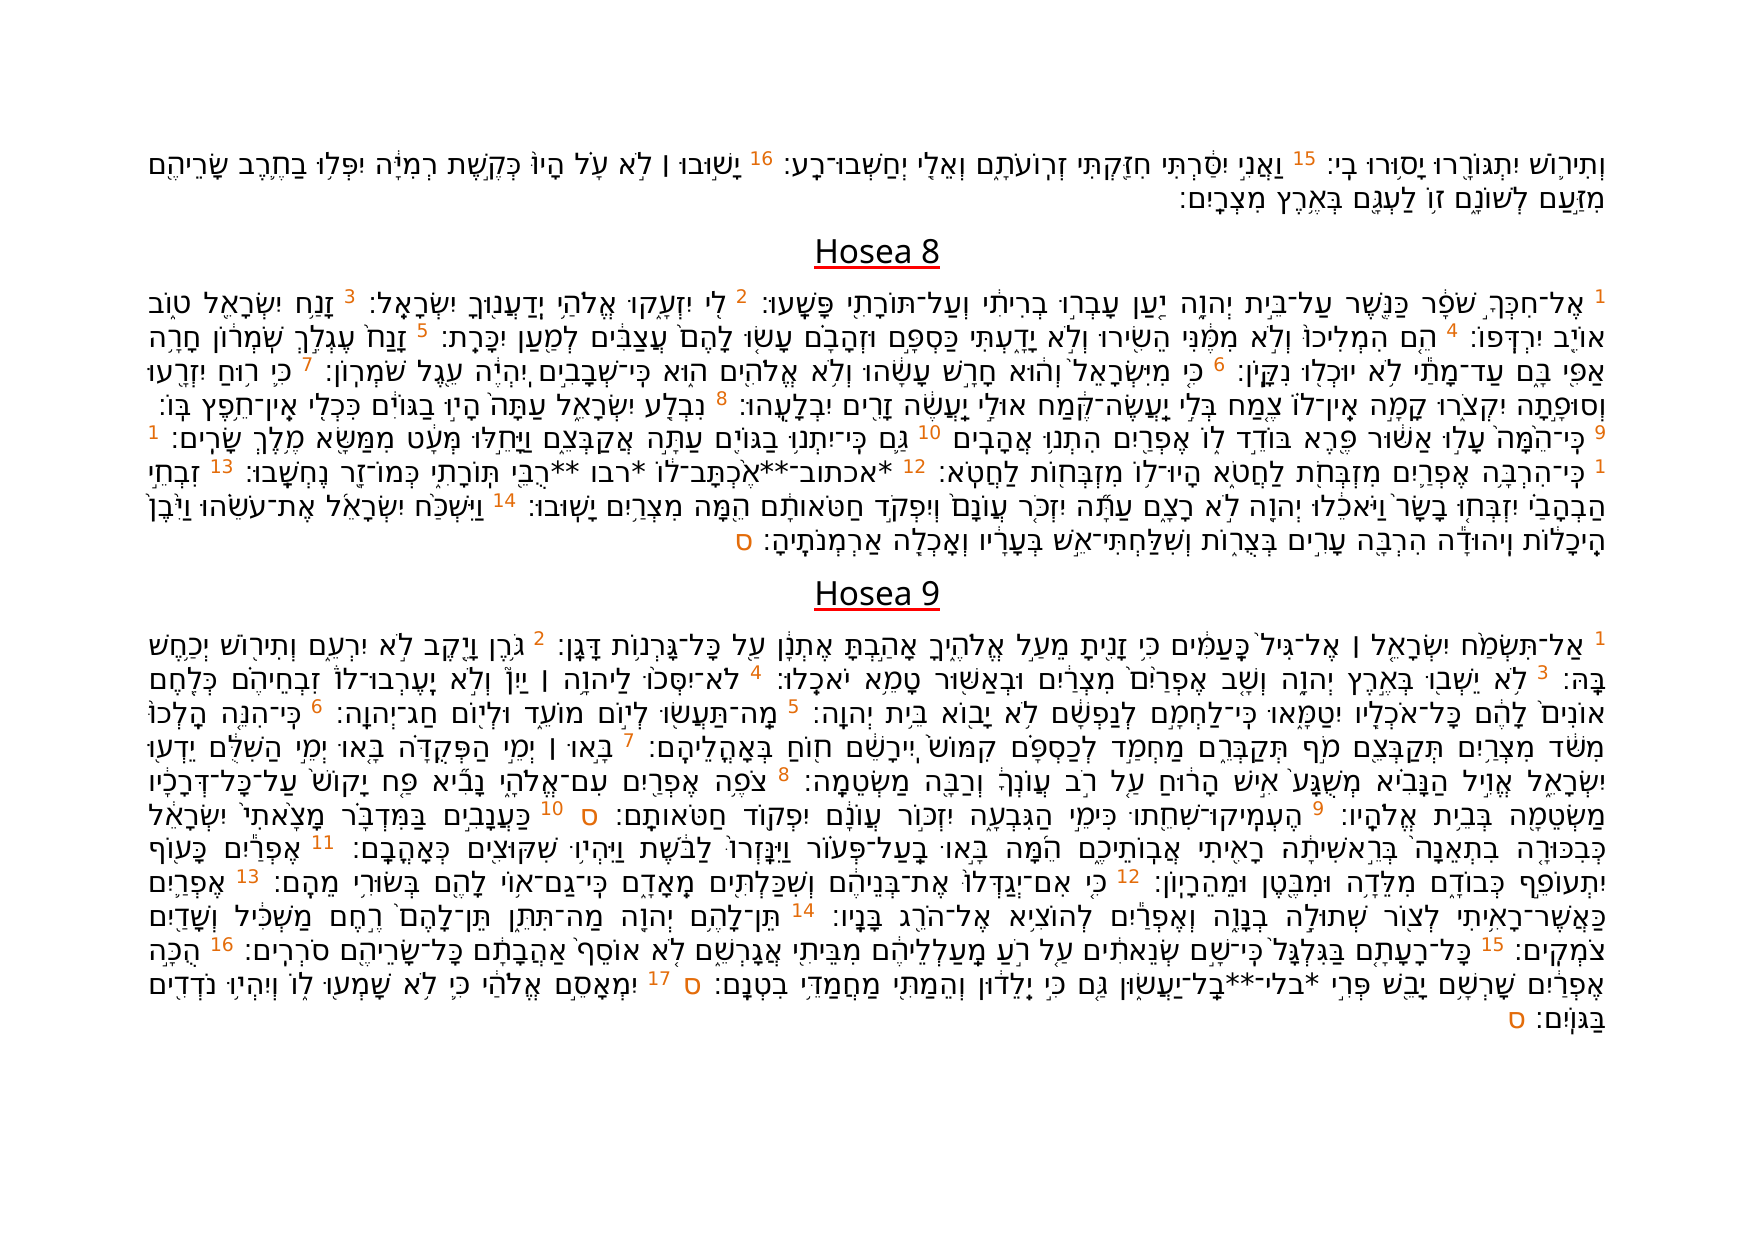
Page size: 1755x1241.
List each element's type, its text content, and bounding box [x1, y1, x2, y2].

text Hosea 9 [148, 570, 1606, 616]
text 1 אַל־תִּשְׂמַ֨ח יִשְׂרָאֵ֤ל ׀ אֶל־גִּיל֙ כָּֽעַמִּ֔ים כִּ֥י זָנִ֖יתָ מֵעַ֣ל אֱלֹהֶ֑יךָ אָהַ֣בְתָּ אֶתְנָ֔ן עַ֖ל כָּל־גָּרְנ֥וֹת דָּגָֽן׃ 2 גֹּ֥רֶן וָיֶ֖קֶב לֹ֣א יִרְעֵ֑ם וְתִיר֖וֹשׁ יְכַ֥חֶשׁ בָּֽהּ׃ ‬‬3 לֹ֥א יֵשְׁב֖וּ בְּאֶ֣רֶץ יְהוָ֑ה וְשָׁ֤ב אֶפְרַ֙יִם֙ מִצְרַ֔יִם וּבְאַשּׁ֖וּר טָמֵ֥א יֹאכֵֽלוּ׃ ‬‬4 לֹא־יִסְּכ֨וּ לַיהוָ֥ה ׀ יַיִן֮ וְלֹ֣א יֶֽעֶרְבוּ־לוֹ֒ זִבְחֵיהֶ֗ם כְּלֶ֤חֶם אוֹנִים֙ לָהֶ֔ם כָּל־אֹכְלָ֖יו יִטַמָּ֑אוּ כִּֽי־לַחְמָ֣ם לְנַפְשָׁ֔ם לֹ֥א יָב֖וֹא בֵּ֥ית יְהוָֽה׃ ‬‬5 מַֽה־תַּעֲשׂ֖וּ לְי֣וֹם מוֹעֵ֑ד וּלְי֖וֹם חַג־יְהוָֽה׃ ‬‬6 כִּֽי־הִנֵּ֤ה הָֽלְכוּ֙ מִשֹּׁ֔ד מִצְרַ֥יִם תְּקַבְּצֵ֖ם מֹ֣ף תְּקַבְּרֵ֑ם מַחְמַ֣ד לְכַסְפָּ֗ם קִמּוֹשׂ֙ יִֽירָשֵׁ֔ם ח֖וֹחַ בְּאָהֳלֵיהֶֽם׃ ‬‬7 בָּ֣אוּ ׀ יְמֵ֣י הַפְּקֻדָּ֗ה בָּ֚אוּ יְמֵ֣י הַשִׁלֻּ֔ם יֵדְע֖וּ יִשְׂרָאֵ֑ל אֱוִ֣יל הַנָּבִ֗יא מְשֻׁגָּע֙ אִ֣ישׁ הָר֔וּחַ עַ֚ל רֹ֣ב עֲוֺנְךָ֔ וְרַבָּ֖ה מַשְׂטֵמָֽה׃ ‬‬8 צֹפֶ֥ה אֶפְרַ֖יִם עִם־אֱלֹהָ֑י נָבִ֞יא פַּ֤ח יָקוֹשׁ֙ עַל־כָּל־דְּרָכָ֔יו מַשְׂטֵמָ֖ה בְּבֵ֥ית אֱלֹהָֽיו׃ ‬‬9 הֶעְמִֽיקוּ־שִׁחֵ֖תוּ כִּימֵ֣י הַגִּבְעָ֑ה יִזְכּ֣וֹר עֲוֺנָ֔ם יִפְק֖וֹד חַטֹּאותָֽם׃ ס ‬‬10 כַּעֲנָבִ֣ים בַּמִּדְבָּ֗ר מָצָ֙אתִי֙ יִשְׂרָאֵ֔ל כְּבִכּוּרָ֤ה בִתְאֵנָה֙ בְּרֵ֣אשִׁיתָ֔הּ רָאִ֖יתִי אֲבֽוֹתֵיכֶ֑ם הֵ֜מָּה בָּ֣אוּ בַֽעַל־פְּע֗וֹר וַיִּנָּֽזְרוּ֙ לַבֹּ֔שֶׁת וַיִּהְי֥וּ שִׁקּוּצִ֖ים כְּאָהֳבָֽם׃ ‬‬11 אֶפְרַ֕יִם כָּע֖וֹף יִתְעוֹפֵ֣ף כְּבוֹדָ֑ם מִלֵּדָ֥ה וּמִבֶּ֖טֶן וּמֵהֵרָיֽוֹן׃ ‬‬12 כִּ֤י אִם־יְגַדְּלוּ֙ אֶת־בְּנֵיהֶ֔ם וְשִׁכַּלְתִּ֖ים מֵֽאָדָ֑ם כִּֽי־גַם־א֥וֹי לָהֶ֖ם בְּשׂוּרִ֥י מֵהֶֽם׃ ‬‬13 אֶפְרַ֛יִם כַּאֲשֶׁר־רָאִ֥יתִי לְצ֖וֹר שְׁתוּלָ֣ה בְנָוֶ֑ה וְאֶפְרַ֕יִם לְהוֹצִ֥יא אֶל־הֹרֵ֖ג בָּנָֽיו׃ ‬‬14 תֵּן־לָהֶ֥ם יְהוָ֖ה מַה־תִּתֵּ֑ן תֵּן־לָהֶם֙ רֶ֣חֶם מַשְׁכִּ֔יל וְשָׁדַ֖יִם צֹמְקִֽים׃ ‬‬15 כָּל־רָעָתָ֤ם בַּגִּלְגָּל֙ כִּֽי־שָׁ֣ם שְׂנֵאתִ֔ים עַ֚ל רֹ֣עַ מַֽעַלְלֵיהֶ֔ם מִבֵּיתִ֖י אֲגָרְשֵׁ֑ם לֹ֤א אוֹסֵף֙ אַהֲבָתָ֔ם כָּל־שָׂרֵיהֶ֖ם סֹרְרִֽים׃ ‬‬16 הֻכָּ֣ה אֶפְרַ֔יִם שָׁרְשָׁ֥ם יָבֵ֖שׁ פְּרִ֣י *בלי־**בַֽל־יַעֲשׂ֑וּן גַּ֚ם כִּ֣י יֵֽלֵד֔וּן וְהֵמַתִּ֖י מַחֲמַדֵּ֥י בִטְנָֽם׃ ס ‬‬17 יִמְאָסֵ֣ם אֱלֹהַ֔י כִּ֛י לֹ֥א שָׁמְע֖וּ ל֑וֹ וְיִהְי֥וּ נֹדְדִ֖ים בַּגּוֹיִֽם׃ ס ‬‬‬‬‬‬‬‬‬‬‬‬‬‬‬‬‬‬ [148, 628, 1606, 1036]
text 1 אֶל־חִכְּךָ֣ שֹׁפָ֔ר כַּנֶּ֖שֶׁר עַל־בֵּ֣ית יְהוָ֑ה יַ֚עַן עָבְר֣וּ בְרִיתִ֔י וְעַל־תּוֹרָתִ֖י פָּשָֽׁעוּ׃ 2 לִ֖י יִזְעָ֑קוּ אֱלֹהַ֥י יְֽדַעֲנ֖וּךָ יִשְׂרָאֵֽל׃ ‬‬3 זָנַ֥ח יִשְׂרָאֵ֖ל ט֑וֹב אוֹיֵ֖ב יִרְדְּֽפוֹ׃ ‬‬4 הֵ֤ם הִמְלִיכוּ֙ וְלֹ֣א מִמֶּ֔נִּי הֵשִׂ֖ירוּ וְלֹ֣א יָדָ֑עְתִּי כַּסְפָּ֣ם וּזְהָבָ֗ם עָשׂ֤וּ לָהֶם֙ עֲצַבִּ֔ים לְמַ֖עַן יִכָּרֵֽת׃ ‬‬5 זָנַח֙ עֶגְלֵ֣ךְ שֹֽׁמְר֔וֹן חָרָ֥ה אַפִּ֖י בָּ֑ם עַד־מָתַ֕י לֹ֥א יוּכְל֖וּ נִקָּיֹֽן׃ ‬‬6 כִּ֤י מִיִּשְׂרָאֵל֙ וְה֔וּא חָרָ֣שׁ עָשָׂ֔הוּ וְלֹ֥א אֱלֹהִ֖ים ה֑וּא כִּֽי־שְׁבָבִ֣ים יִֽהְיֶ֔ה עֵ֖גֶל שֹׁמְרֽוֹן׃ ‬‬7 כִּ֛י ר֥וּחַ יִזְרָ֖עוּ וְסוּפָ֣תָה יִקְצֹ֑רוּ קָמָ֣ה אֵֽין־ל֗וֹ צֶ֚מַח בְּלִ֣י יַֽעֲשֶׂה־קֶּ֔מַח אוּלַ֣י יַֽעֲשֶׂ֔ה זָרִ֖ים יִבְלָעֻֽהוּ׃ ‬‬8 נִבְלַ֖ע יִשְׂרָאֵ֑ל עַתָּה֙ הָי֣וּ בַגּוֹיִ֔ם כִּכְלִ֖י אֵֽין־חֵ֥פֶץ בּֽוֹ׃ ‬‬9 כִּֽי־הֵ֙מָּה֙ עָל֣וּ אַשּׁ֔וּר פֶּ֖רֶא בּוֹדֵ֣ד ל֑וֹ אֶפְרַ֖יִם הִתְנ֥וּ אֲהָבִֽים ‬‬10 גַּ֛ם כִּֽי־יִתְנ֥וּ בַגּוֹיִ֖ם עַתָּ֣ה אֲקַבְּצֵ֑ם וַיָּחֵ֣לּוּ מְּעָ֔ט מִמַּשָּׂ֖א מֶ֥לֶךְ שָׂרִֽים׃ ‬‬11 כִּֽי־הִרְבָּ֥ה אֶפְרַ֛יִם מִזְבְּחֹ֖ת לַחֲטֹ֑א הָיוּ־ל֥וֹ מִזְבְּח֖וֹת לַחֲטֹֽא׃ ‬‬12 *אכתוב־**אֶ֨כְתָּב־ל֔וֹ *רבו **רֻבֵּ֖י תּֽוֹרָתִ֑י כְּמוֹ־זָ֖ר נֶחְשָֽׁבוּ׃ ‬‬13 זִבְחֵ֣י הַבְהָבַ֗י יִזְבְּח֤וּ בָשָׂר֙ וַיֹּאכֵ֔לוּ יְהוָ֖ה לֹ֣א רָצָ֑ם עַתָּ֞ה יִזְכֹּ֤ר עֲוֺנָם֙ וְיִפְקֹ֣ד חַטֹּאותָ֔ם הֵ֖מָּה מִצְרַ֥יִם יָשֽׁוּבוּ׃ ‬‬14 וַיִּשְׁכַּ֨ח יִשְׂרָאֵ֜ל אֶת־עֹשֵׂ֗הוּ וַיִּ֙בֶן֙ הֵֽיכָל֔וֹת וִֽיהוּדָ֕ה הִרְבָּ֖ה עָרִ֣ים בְּצֻר֑וֹת וְשִׁלַּחְתִּי־אֵ֣שׁ בְּעָרָ֔יו וְאָכְלָ֖ה אַרְמְנֹתֶֽיהָ׃ ס ‬‬‬‬‬‬‬‬‬‬‬‬‬‬‬ [148, 286, 1606, 558]
text Hosea 8 [148, 228, 1606, 273]
text 1 כְּרָפְאִ֣י לְיִשְׂרָאֵ֗ל וְנִגְלָ֞ה עֲוֺ֤ן אֶפְרַ֙יִם֙ וְרָע֣וֹת שֹֽׁמְר֔וֹן כִּ֥י פָעֲל֖וּ שָׁ֑קֶר וְגַנָּ֣ב יָב֔וֹא פָּשַׁ֥ט גְּד֖וּד בַּחֽוּץ׃ 2 וּבַל־יֹֽאמְרוּ֙ לִלְבָבָ֔ם כָּל־רָעָתָ֖ם זָכָ֑רְתִּי עַתָּה֙ סְבָב֣וּם מַֽעַלְלֵיהֶ֔ם נֶ֥גֶד פָּנַ֖י הָיֽוּ׃ ‬‬3 בְּרָעָתָ֖ם יְשַׂמְּחוּ־מֶ֑לֶךְ וּבְכַחֲשֵׁיהֶ֖ם שָׂרִֽים׃ ‬‬4 כֻּלָּם֙ מְנָ֣אֲפִ֔ים כְּמ֣וֹ תַנּ֔וּר בֹּעֵ֖רָה מֵֽאֹפֶ֑ה יִשְׁבּ֣וֹת מֵעִ֔יר מִלּ֥וּשׁ בָּצֵ֖ק עַד־חֻמְצָתֽוֹ׃ ‬‬5 י֣וֹם מַלְכֵּ֔נוּ הֶחֱל֥וּ שָׂרִ֖ים חֲמַ֣ת מִיָּ֑יִן מָשַׁ֥ךְ יָד֖וֹ אֶת־לֹצְצִֽים׃ ‬‬6 כִּֽי־קֵרְב֧וּ כַתַּנּ֛וּר לִבָּ֖ם בְּאָרְבָּ֑ם כָּל־הַלַּ֙יְלָה֙ יָשֵׁ֣ן אֹֽפֵהֶ֔ם בֹּ֕קֶר ה֥וּא בֹעֵ֖ר כְּאֵ֥שׁ לֶהָבָֽה׃ ‬‬7 כֻּלָּ֤ם יֵחַ֙מּוּ֙ כַּתַּנּ֔וּר וְאָכְל֖וּ אֶת־שֹֽׁפְטֵיהֶ֑ם כָּל־מַלְכֵיהֶ֣ם נָפָ֔לוּ אֵין־קֹרֵ֥א בָהֶ֖ם אֵלָֽי׃ ‬‬8 אֶפְרַ֕יִם בָּעַמִּ֖ים ה֣וּא יִתְבּוֹלָ֑ל אֶפְרַ֛יִם הָיָ֥ה עֻגָ֖ה בְּלִ֥י הֲפוּכָֽה׃ ‬‬9 אָכְל֤וּ זָרִים֙ כֹּח֔וֹ וְה֖וּא לֹ֣א יָדָ֑ע גַּם־שֵׂיבָה֙ זָ֣רְקָה בּ֔וֹ וְה֖וּא לֹ֥א יָדָֽע׃ ‬‬10 וְעָנָ֥ה גְאֽוֹן־יִשְׂרָאֵ֖ל בְּפָנָ֑יו וְלֹֽא־שָׁ֙בוּ֙ אֶל־יְהוָ֣ה אֱלֹֽהֵיהֶ֔ם וְלֹ֥א בִקְשֻׁ֖הוּ בְּכָל־זֹֽאת׃ ‬‬11 וַיְהִ֣י אֶפְרַ֔יִם כְּיוֹנָ֥ה פוֹתָ֖ה אֵ֣ין לֵ֑ב מִצְרַ֥יִם קָרָ֖אוּ אַשּׁ֥וּר הָלָֽכוּ׃ ‬‬12 כַּאֲשֶׁ֣ר יֵלֵ֗כוּ אֶפְר֤וֹשׂ עֲלֵיהֶם֙ רִשְׁתִּ֔י כְּע֥וֹף הַשָּׁמַ֖יִם אֽוֹרִידֵ֑ם אַיְסִרֵ֕ם כְּשֵׁ֖מַע לַעֲדָתָֽם׃ ס ‬‬13 א֤וֹי לָהֶם֙ כִּֽי־נָדְד֣וּ מִמֶּ֔נִּי שֹׁ֥ד לָהֶ֖ם כִּֽי־פָ֣שְׁעוּ בִ֑י וְאָנֹכִ֣י אֶפְדֵּ֔ם וְהֵ֕מָּה דִּבְּר֥וּ עָלַ֖י כְּזָבִֽים׃ ‬‬14 וְלֹֽא־זָעֲק֤וּ אֵלַי֙ בְּלִבָּ֔ם כִּ֥י יְיֵלִ֖ילוּ עַל־מִשְׁכְּבוֹתָ֑ם עַל־דָּגָ֧ן וְתִיר֛וֹשׁ יִתְגּוֹרָ֖רוּ יָס֥וּרוּ בִֽי׃ ‬‬15 וַאֲנִ֣י יִסַּ֔רְתִּי חִזַּ֖קְתִּי זְרֽוֹעֹתָ֑ם וְאֵלַ֖י יְחַשְּׁבוּ־רָֽע׃ ‬‬16 יָשׁ֣וּבוּ ׀ לֹ֣א עָ֗ל הָיוּ֙ כְּקֶ֣שֶׁת רְמִיָּ֔ה יִפְּל֥וּ בַחֶ֛רֶב שָׂרֵיהֶ֖ם מִזַּ֣עַם לְשׁוֹנָ֑ם ז֥וֹ לַעְגָּ֖ם בְּאֶ֥רֶץ מִצְרָֽיִם׃ ‬‬‬‬‬‬‬‬‬‬‬‬‬‬‬‬‬ [148, 148, 1606, 216]
